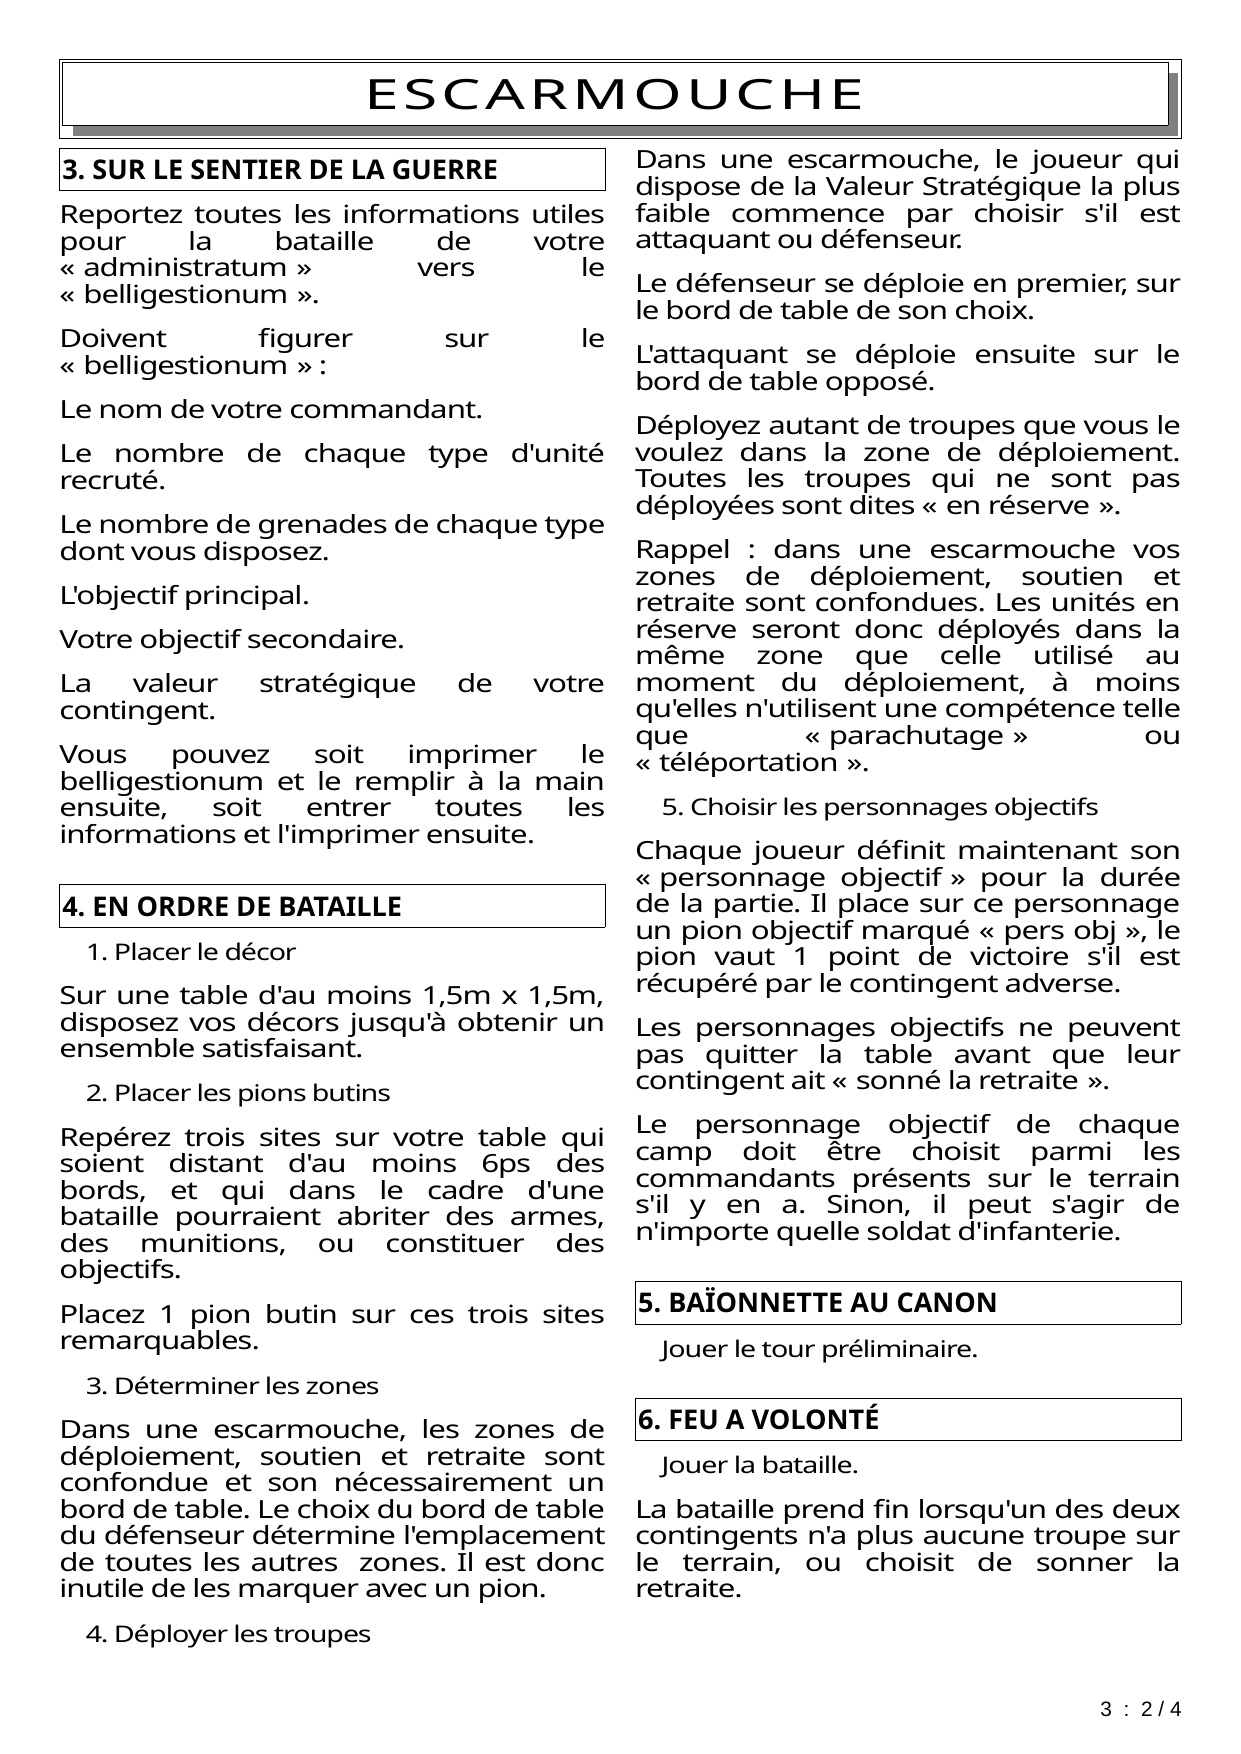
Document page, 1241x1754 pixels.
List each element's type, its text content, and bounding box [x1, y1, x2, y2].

text 2. Placer les pions butins [59, 1081, 605, 1107]
title 3. sur le sentier de la guerre [60, 149, 605, 190]
text La bataille prend fin lorsqu'un des deux contingents n'a plus aucune troupe sur le terrain, ou choisit de sonner la retraite. [635, 1497, 1181, 1603]
text Reportez toutes les informations utiles pour la bataille de votre « administratum » vers le « belligestionum ». [59, 202, 605, 309]
text Placez 1 pion butin sur ces trois sites remarquables. [59, 1302, 605, 1355]
text Jouer le tour préliminaire. [635, 1336, 1181, 1362]
text Vous pouvez soit imprimer le belligestionum et le remplir à la main ensuite, soit entrer toutes les informations et l'imprimer ensuite. [59, 742, 605, 849]
text 1. Placer le décor [59, 939, 605, 966]
text Repérez trois sites sur votre table qui soient distant d'au moins 6ps des bords, et qui dans le cadre d'une bataille pourraient abriter des armes, des munitions, ou constituer des objectifs. [59, 1125, 605, 1284]
text Déployez autant de troupes que vous le voulez dans la zone de déploiement. Toutes les troupes qui ne sont pas déployées sont dites « en réserve ». [635, 413, 1181, 519]
text Votre objectif secondaire. [59, 627, 605, 654]
text 5. Choisir les personnages objectifs [635, 794, 1181, 821]
text Sur une table d'au moins 1,5m x 1,5m, disposez vos décors jusqu'à obtenir un ensemble satisfaisant. [59, 983, 605, 1063]
title 4. en ordre de bataille [60, 885, 605, 927]
title 6. Feu a volonté [636, 1399, 1181, 1440]
text Dans une escarmouche, les zones de déploiement, soutien et retraite sont confondue et son nécessairement un bord de table. Le choix du bord de table du défenseur détermine l'emplacement de toutes les autres zones. Il est donc inutile de les marquer avec un pion. [59, 1417, 605, 1603]
text Dans une escarmouche, le joueur qui dispose de la Valeur Stratégique la plus faible commence par choisir s'il est attaquant ou défenseur. [635, 148, 1181, 254]
text Le nombre de grenades de chaque type dont vous disposez. [59, 512, 605, 565]
text Chaque joueur définit maintenant son « personnage objectif » pour la durée de la partie. Il place sur ce personnage un pion objectif marqué « pers obj », le pion vaut 1 point de victoire s'il est récupéré par le contingent adverse. [635, 838, 1181, 998]
text Le nom de votre commandant. [59, 397, 605, 424]
text Doivent figurer sur le « belligestionum » : [59, 326, 605, 379]
text Les personnages objectifs ne peuvent pas quitter la table avant que leur contingent ait « sonné la retraite ». [635, 1015, 1181, 1095]
text 4. Déployer les troupes [59, 1621, 605, 1647]
text La valeur stratégique de votre contingent. [59, 672, 605, 725]
title 5. Baïonnette au canon [636, 1282, 1181, 1324]
text Le nombre de chaque type d'unité recruté. [59, 441, 605, 494]
text L'attaquant se déploie ensuite sur le bord de table opposé. [635, 342, 1181, 396]
text 3. Déterminer les zones [59, 1373, 605, 1399]
text L'objectif principal. [59, 583, 605, 610]
text Le personnage objectif de chaque camp doit être choisit parmi les commandants présents sur le terrain s'il y en a. Sinon, il peut s'agir de n'importe quelle soldat d'infanterie. [635, 1113, 1181, 1246]
text Jouer la bataille. [635, 1452, 1181, 1479]
text Le défenseur se déploie en premier, sur le bord de table de son choix. [635, 272, 1181, 325]
text Rappel : dans une escarmouche vos zones de déploiement, soutien et retraite sont confondues. Les unités en réserve seront donc déployés dans la même zone que celle utilisé au moment du déploiement, à moins qu'elles n'utilisent une compétence telle que « parachutage » ou « téléportation ». [635, 537, 1181, 776]
